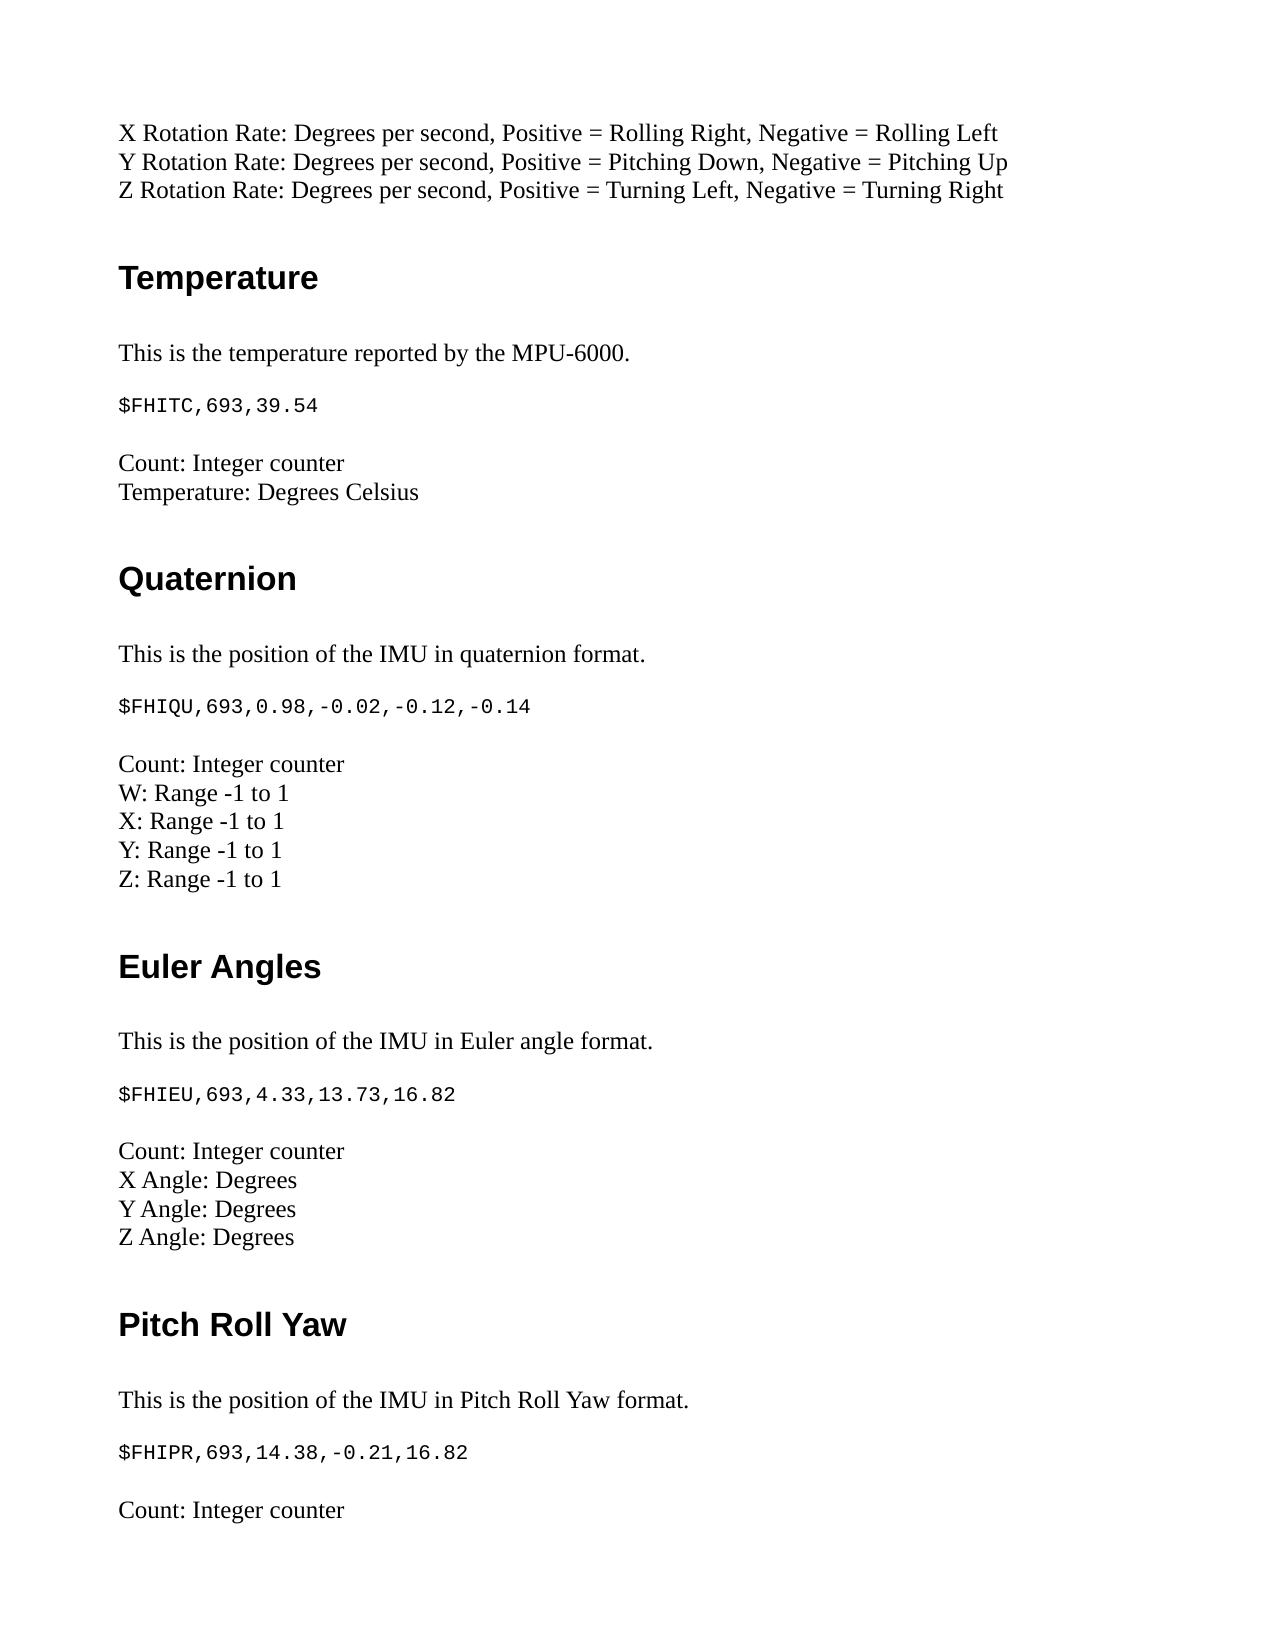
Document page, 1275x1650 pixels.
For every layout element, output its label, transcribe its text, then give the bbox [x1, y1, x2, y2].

text Y Rotation Rate: Degrees per second, Positive = Pitching Down, Negative = Pitching Up [118, 147, 1157, 176]
text $FHIEU,693,4.33,13.73,16.82 [118, 1084, 1157, 1107]
text W: Range -1 to 1 [118, 778, 1157, 806]
text Z Rotation Rate: Degrees per second, Positive = Turning Left, Negative = Turning Right [118, 176, 1157, 204]
text Z Angle: Degrees [118, 1222, 1157, 1251]
text This is the position of the IMU in quaternion format. [118, 639, 1157, 668]
text Y: Range -1 to 1 [118, 835, 1157, 864]
text $FHIQU,693,0.98,-0.02,-0.12,-0.14 [118, 697, 1157, 720]
text X Rotation Rate: Degrees per second, Positive = Rolling Right, Negative = Rolling Left [118, 118, 1157, 147]
text This is the position of the IMU in Pitch Roll Yaw format. [118, 1385, 1157, 1414]
text $FHIPR,693,14.38,-0.21,16.82 [118, 1442, 1157, 1466]
text Z: Range -1 to 1 [118, 864, 1157, 893]
text This is the temperature reported by the MPU-6000. [118, 338, 1157, 367]
text Count: Integer counter [118, 1495, 1157, 1523]
subtitle Euler Angles [118, 946, 1157, 985]
text Count: Integer counter [118, 448, 1157, 477]
text Y Angle: Degrees [118, 1194, 1157, 1222]
text X Angle: Degrees [118, 1165, 1157, 1194]
subtitle Temperature [118, 258, 1157, 297]
text $FHITC,693,39.54 [118, 396, 1157, 419]
text Count: Integer counter [118, 1136, 1157, 1165]
text This is the position of the IMU in Euler angle format. [118, 1026, 1157, 1055]
subtitle Pitch Roll Yaw [118, 1305, 1157, 1344]
text Temperature: Degrees Celsius [118, 477, 1157, 505]
text Count: Integer counter [118, 749, 1157, 778]
text X: Range -1 to 1 [118, 806, 1157, 835]
subtitle Quaternion [118, 559, 1157, 598]
